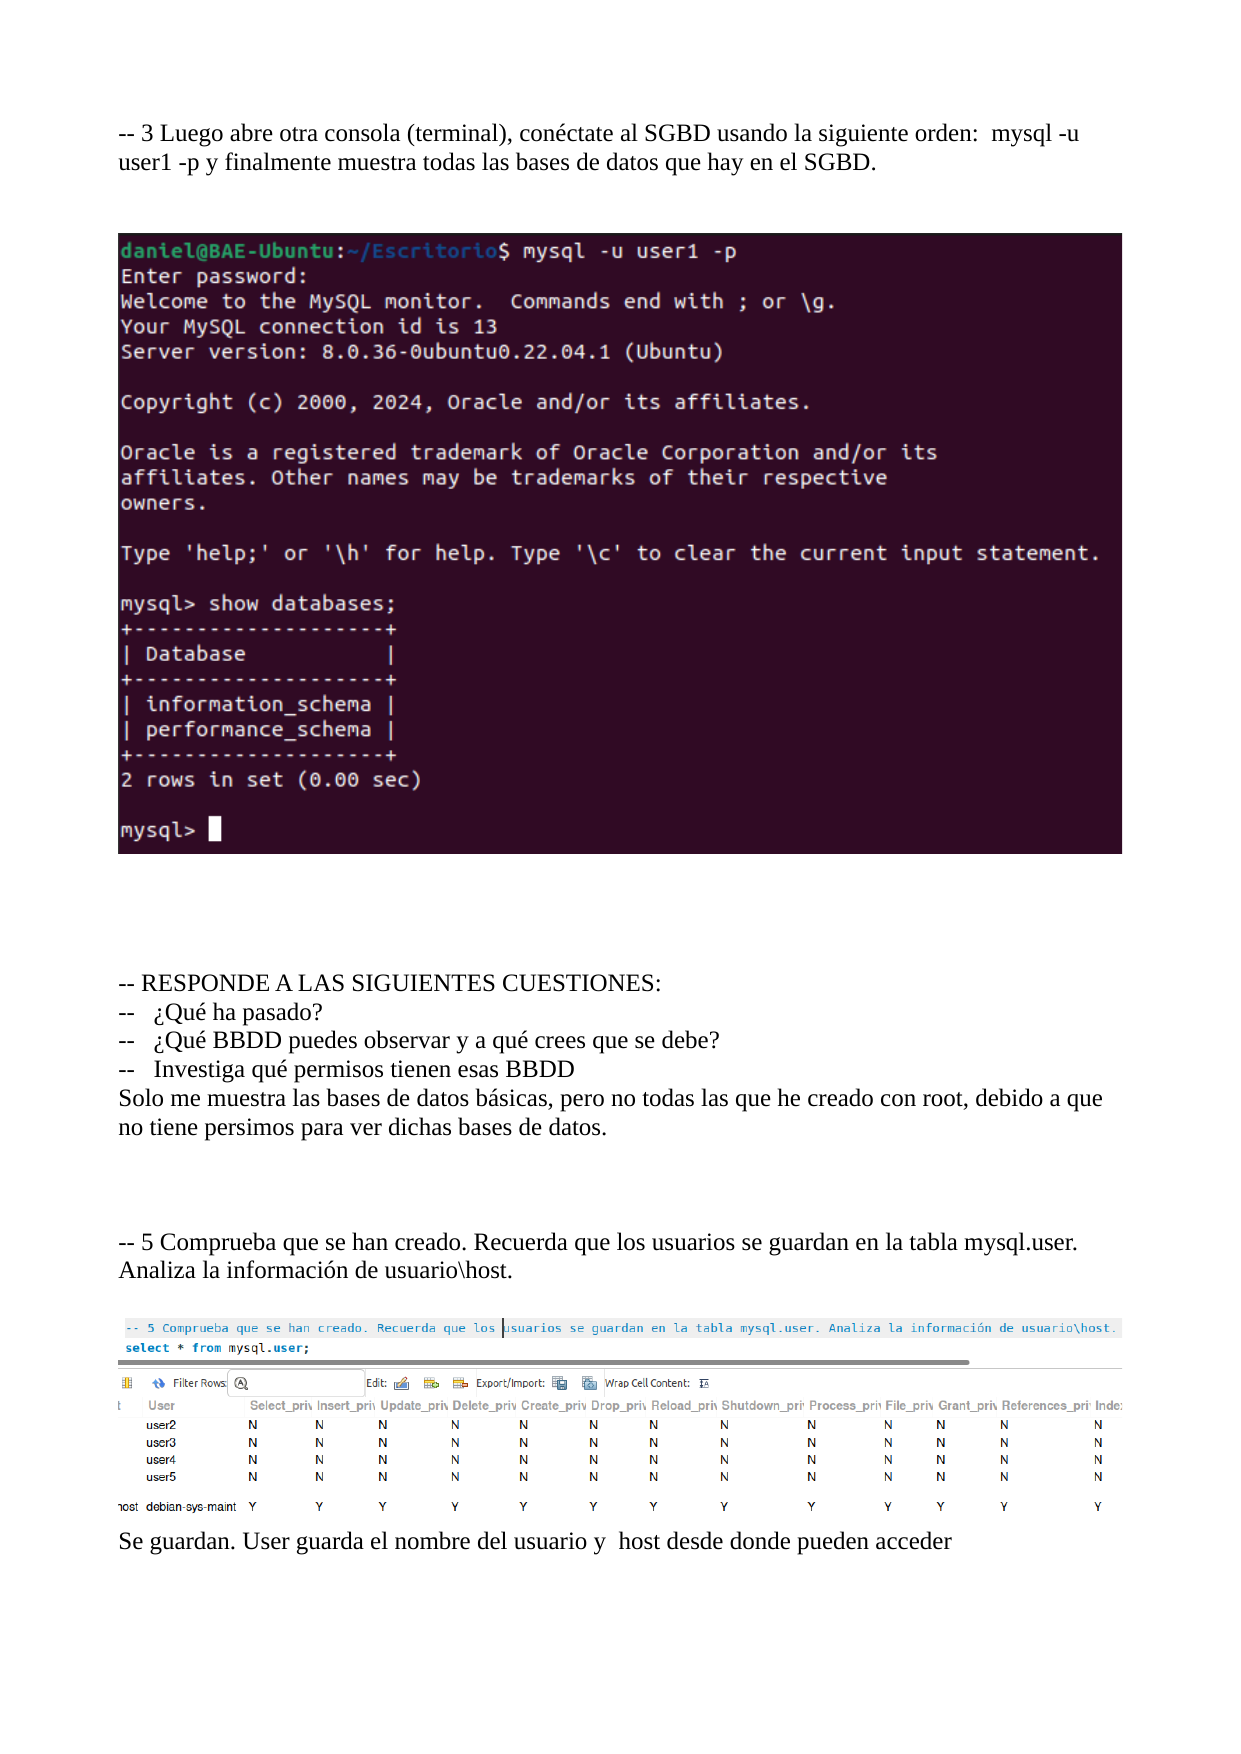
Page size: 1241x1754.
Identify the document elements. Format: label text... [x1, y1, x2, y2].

text -- ¿Qué ha pasado? [118, 997, 1122, 1026]
text -- Investiga qué permisos tienen esas BBDD [118, 1054, 1122, 1083]
text Solo me muestra las bases de datos básicas, pero no todas las que he creado con root, debido a que no tiene persimos para ver dichas bases de datos. [118, 1083, 1122, 1141]
text -- 3 Luego abre otra consola (terminal), conéctate al SGBD usando la siguiente orden: mysql -u user1 -p y finalmente muestra todas las bases de datos que hay en el SGBD. [118, 118, 1122, 176]
picture [118, 1313, 1123, 1526]
text -- RESPONDE A LAS SIGUIENTES CUESTIONES: [118, 968, 1122, 997]
text -- 5 Comprueba que se han creado. Recuerda que los usuarios se guardan en la tabla mysql.user. Analiza la información de usuario\host. [118, 1227, 1122, 1284]
text Se guardan. User guarda el nombre del usuario y host desde donde pueden acceder [118, 1526, 1122, 1555]
picture [118, 233, 1123, 854]
text -- ¿Qué BBDD puedes observar y a qué crees que se debe? [118, 1026, 1122, 1054]
